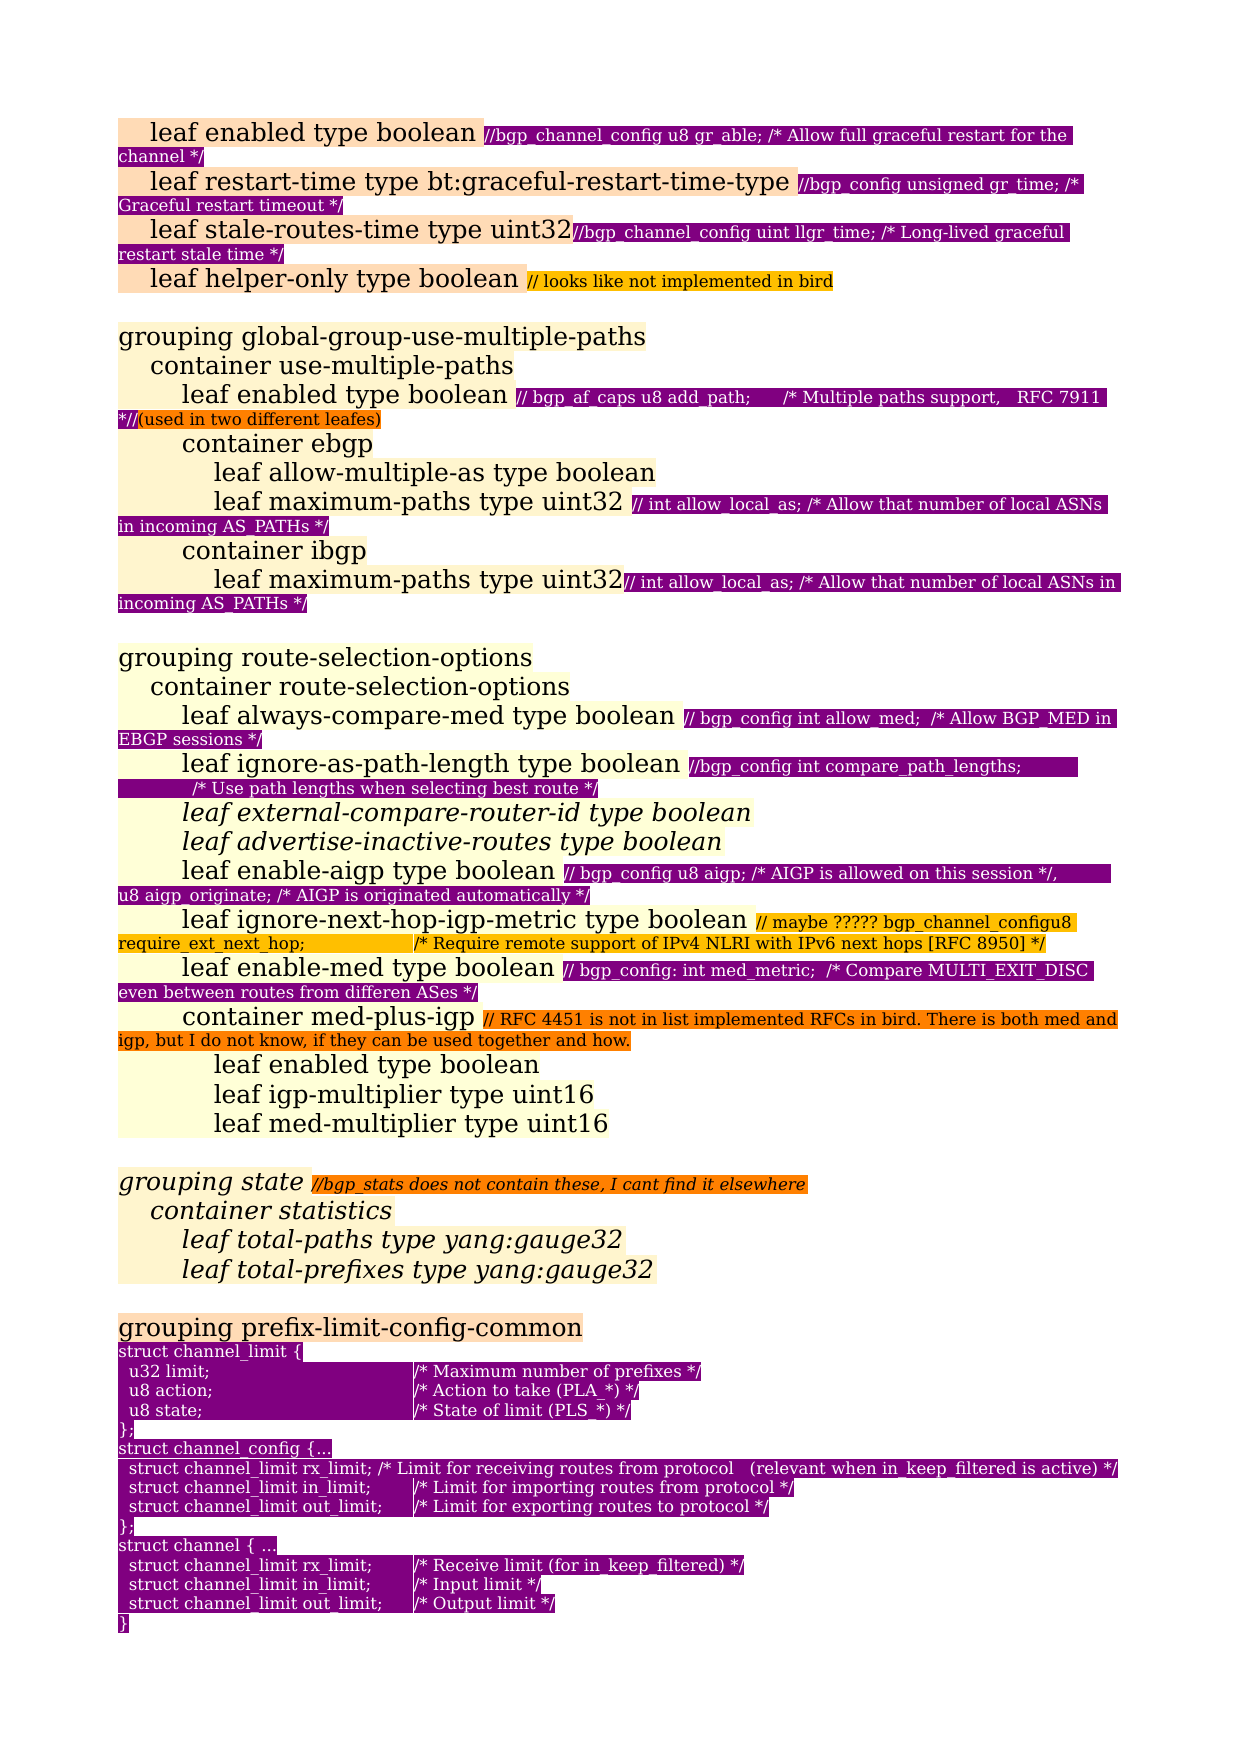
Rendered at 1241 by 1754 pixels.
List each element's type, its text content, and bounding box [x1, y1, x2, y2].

text leaf ignore-next-hop-igp-metric type boolean // maybe ????? bgp_channel_configu8 require_ext_next_hop; /* Require remote support of IPv4 NLRI with IPv6 next hops [RFC 8950] */ [118, 905, 1122, 953]
text leaf enabled type boolean // bgp_af_caps u8 add_path; /* Multiple paths support, RFC 7911 *//(used in two different leafes) [118, 380, 1122, 429]
text leaf med-multiplier type uint16 [118, 1109, 1122, 1138]
text leaf always-compare-med type boolean // bgp_config int allow_med; /* Allow BGP_MED in EBGP sessions */ [118, 701, 1122, 749]
text u8 state; /* State of limit (PLS_*) */ [118, 1400, 1122, 1420]
text leaf igp-multiplier type uint16 [118, 1080, 1122, 1109]
text leaf enable-med type boolean // bgp_config: int med_metric; /* Compare MULTI_EXIT_DISC even between routes from differen ASes */ [118, 953, 1122, 1002]
text container ibgp [118, 536, 1122, 565]
text }; [118, 1420, 1122, 1439]
text leaf maximum-paths type uint32 // int allow_local_as; /* Allow that number of local ASNs in incoming AS_PATHs */ [118, 487, 1122, 536]
text }; [118, 1517, 1122, 1536]
text leaf stale-routes-time type uint32//bgp_channel_config uint llgr_time; /* Long-lived graceful restart stale time */ [118, 215, 1122, 264]
text container med-plus-igp // RFC 4451 is not in list implemented RFCs in bird. There is both med and igp, but I do not know, if they can be used together and how. [118, 1002, 1122, 1051]
text grouping global-group-use-multiple-paths [118, 322, 1122, 351]
text container route-selection-options [118, 672, 1122, 701]
text struct channel_limit rx_limit; /* Limit for receiving routes from protocol (relevant when in_keep_filtered is active) */ [118, 1458, 1122, 1478]
text struct channel_limit in_limit; /* Limit for importing routes from protocol */ [118, 1478, 1122, 1497]
text leaf total-prefixes type yang:gauge32 [118, 1255, 1122, 1284]
text leaf helper-only type boolean // looks like not implemented in bird [118, 264, 1122, 293]
text u32 limit; /* Maximum number of prefixes */ [118, 1362, 1122, 1381]
text } [118, 1613, 1122, 1633]
text leaf ignore-as-path-length type boolean //bgp_config int compare_path_lengths; /* Use path lengths when selecting best route */ [118, 749, 1122, 798]
text struct channel_config {... [118, 1439, 1122, 1458]
text container use-multiple-paths [118, 351, 1122, 380]
text u8 action; /* Action to take (PLA_*) */ [118, 1381, 1122, 1400]
text grouping prefix-limit-config-common [118, 1313, 1122, 1342]
text leaf enable-aigp type boolean // bgp_config u8 aigp; /* AIGP is allowed on this session */, u8 aigp_originate; /* AIGP is originated automatically */ [118, 856, 1122, 905]
text struct channel_limit out_limit; /* Limit for exporting routes to protocol */ [118, 1497, 1122, 1517]
text leaf maximum-paths type uint32// int allow_local_as; /* Allow that number of local ASNs in incoming AS_PATHs */ [118, 565, 1122, 613]
text leaf enabled type boolean [118, 1051, 1122, 1080]
text container ebgp [118, 429, 1122, 458]
text struct channel_limit rx_limit; /* Receive limit (for in_keep_filtered) */ [118, 1555, 1122, 1575]
text leaf external-compare-router-id type boolean [118, 798, 1122, 827]
text struct channel_limit in_limit; /* Input limit */ [118, 1575, 1122, 1594]
text struct channel_limit out_limit; /* Output limit */ [118, 1594, 1122, 1613]
text leaf restart-time type bt:graceful-restart-time-type //bgp_config unsigned gr_time; /* Graceful restart timeout */ [118, 167, 1122, 215]
text struct channel { ... [118, 1536, 1122, 1555]
text grouping route-selection-options [118, 643, 1122, 672]
text struct channel_limit { [118, 1342, 1122, 1362]
text leaf enabled type boolean //bgp_channel_config u8 gr_able; /* Allow full graceful restart for the channel */ [118, 118, 1122, 167]
text leaf total-paths type yang:gauge32 [118, 1226, 1122, 1255]
text leaf advertise-inactive-routes type boolean [118, 827, 1122, 856]
text grouping state //bgp_stats does not contain these, I cant find it elsewhere [118, 1167, 1122, 1196]
text leaf allow-multiple-as type boolean [118, 458, 1122, 487]
text container statistics [118, 1196, 1122, 1226]
